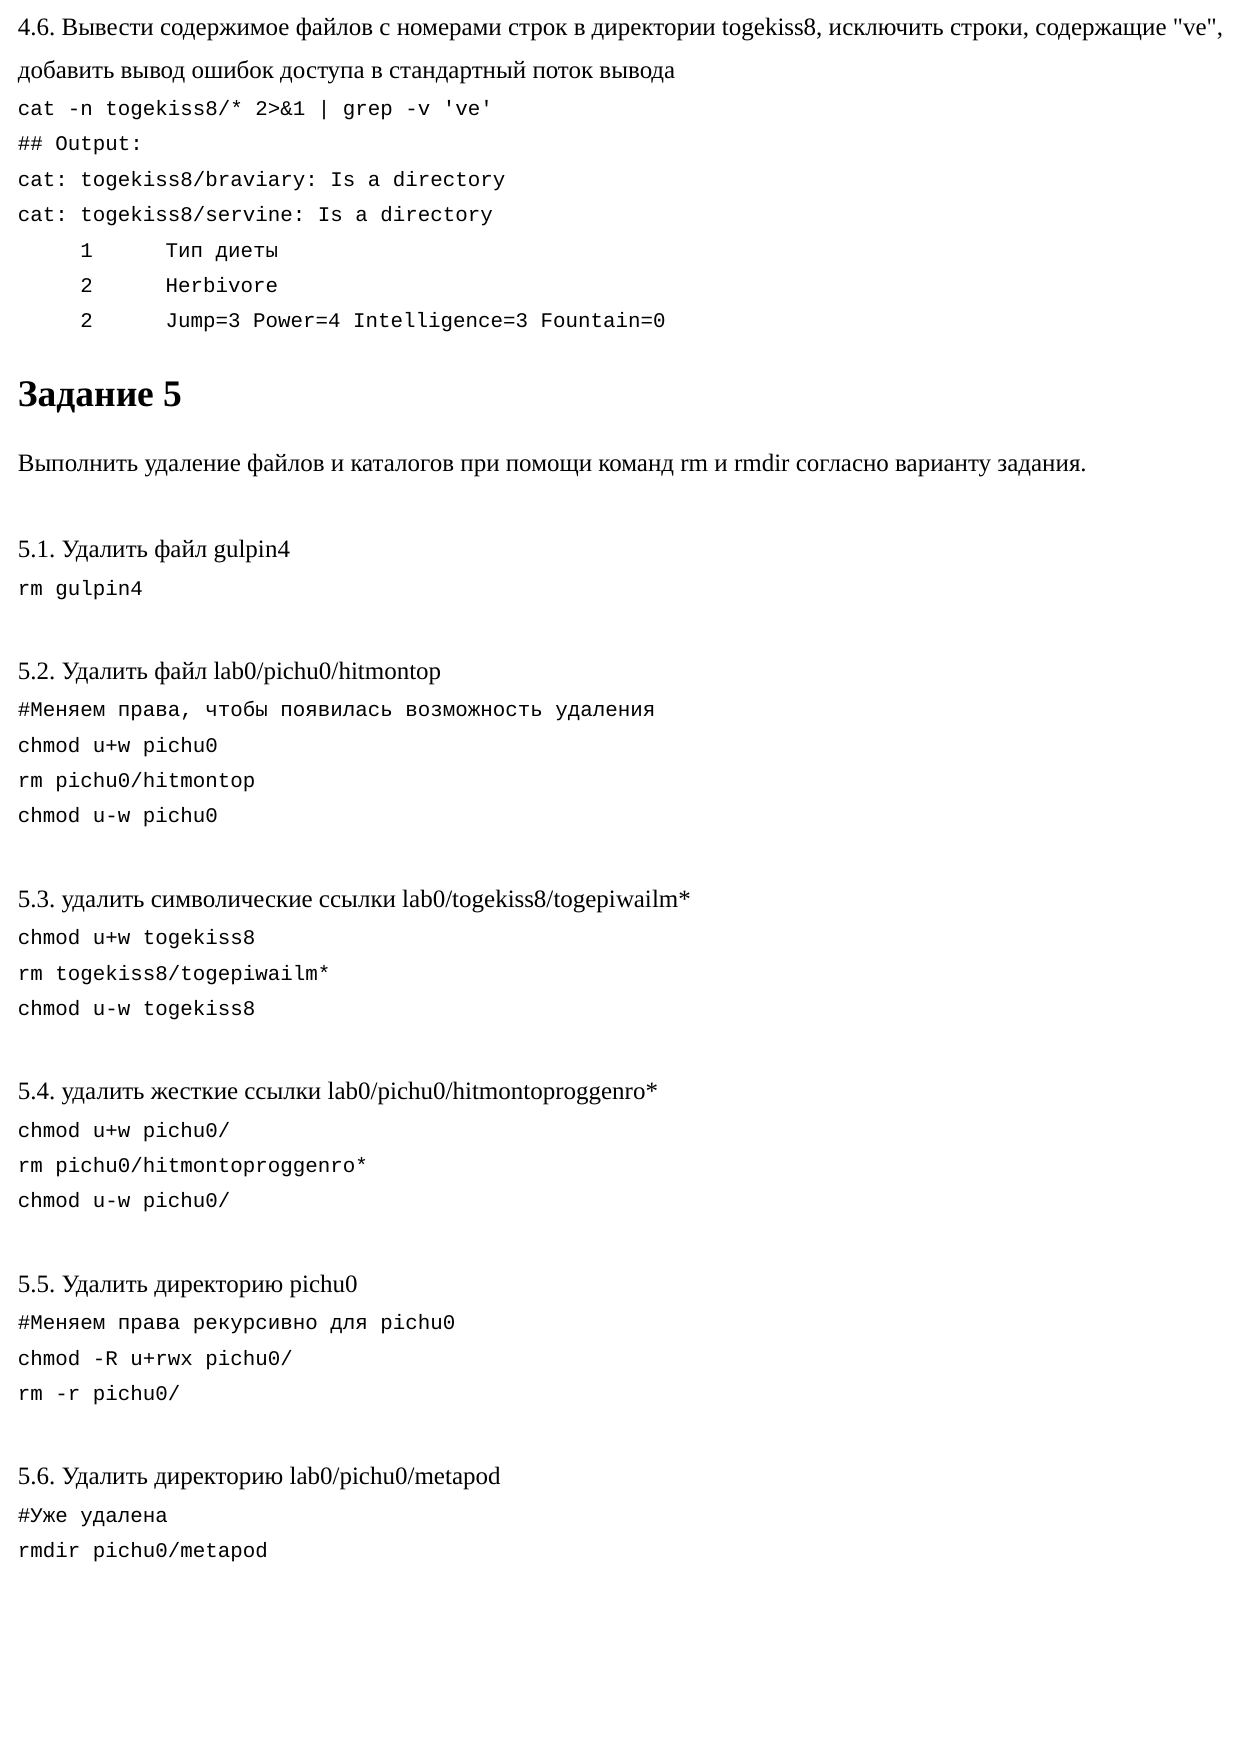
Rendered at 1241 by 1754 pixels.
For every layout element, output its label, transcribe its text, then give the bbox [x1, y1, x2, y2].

text #Меняем права рекурсивно для pichu0 [18, 1312, 1231, 1336]
text 5.1. Удалить файл gulpin4 [18, 534, 1231, 563]
text 2 Herbivore [18, 275, 1231, 299]
text Выполнить удаление файлов и каталогов при помощи команд rm и rmdir согласно варианту задания. [18, 448, 1231, 477]
text rm pichu0/hitmontop [18, 770, 1231, 794]
text chmod u-w pichu0/ [18, 1190, 1231, 1214]
text 5.4. удалить жесткие ссылки lab0/pichu0/hitmontoproggenro* [18, 1076, 1231, 1105]
text cat: togekiss8/braviary: Is a directory [18, 169, 1231, 192]
text chmod u-w togekiss8 [18, 998, 1231, 1022]
text chmod u-w pichu0 [18, 805, 1231, 829]
text chmod u+w pichu0 [18, 734, 1231, 758]
text cat -n togekiss8/* 2>&1 | grep -v 've' [18, 98, 1231, 122]
text 5.5. Удалить директорию pichu0 [18, 1269, 1231, 1298]
text ## Output: [18, 133, 1231, 157]
text 1 Тип диеты [18, 240, 1231, 263]
text rm -r pichu0/ [18, 1383, 1231, 1407]
text 5.2. Удалить файл lab0/pichu0/hitmontop [18, 656, 1231, 685]
text 4.6. Вывести содержимое файлов с номерами строк в директории togekiss8, исключить строки, содержащие "ve", добавить вывод ошибок доступа в стандартный поток вывода [18, 12, 1231, 84]
text rm pichu0/hitmontoproggenro* [18, 1155, 1231, 1179]
text chmod u+w togekiss8 [18, 927, 1231, 951]
text #Уже удалена [18, 1504, 1231, 1528]
text rm gulpin4 [18, 577, 1231, 601]
subtitle Задание 5 [18, 371, 1231, 414]
text chmod -R u+rwx pichu0/ [18, 1347, 1231, 1371]
text rm togekiss8/togepiwailm* [18, 962, 1231, 986]
text chmod u+w pichu0/ [18, 1119, 1231, 1143]
text #Меняем права, чтобы появилась возможность удаления [18, 699, 1231, 723]
text 5.3. удалить символические ссылки lab0/togekiss8/togepiwailm* [18, 884, 1231, 913]
text 5.6. Удалить директорию lab0/pichu0/metapod [18, 1461, 1231, 1490]
text rmdir pichu0/metapod [18, 1540, 1231, 1564]
text 2 Jump=3 Power=4 Intelligence=3 Fountain=0 [18, 311, 1231, 334]
text cat: togekiss8/servine: Is a directory [18, 204, 1231, 228]
